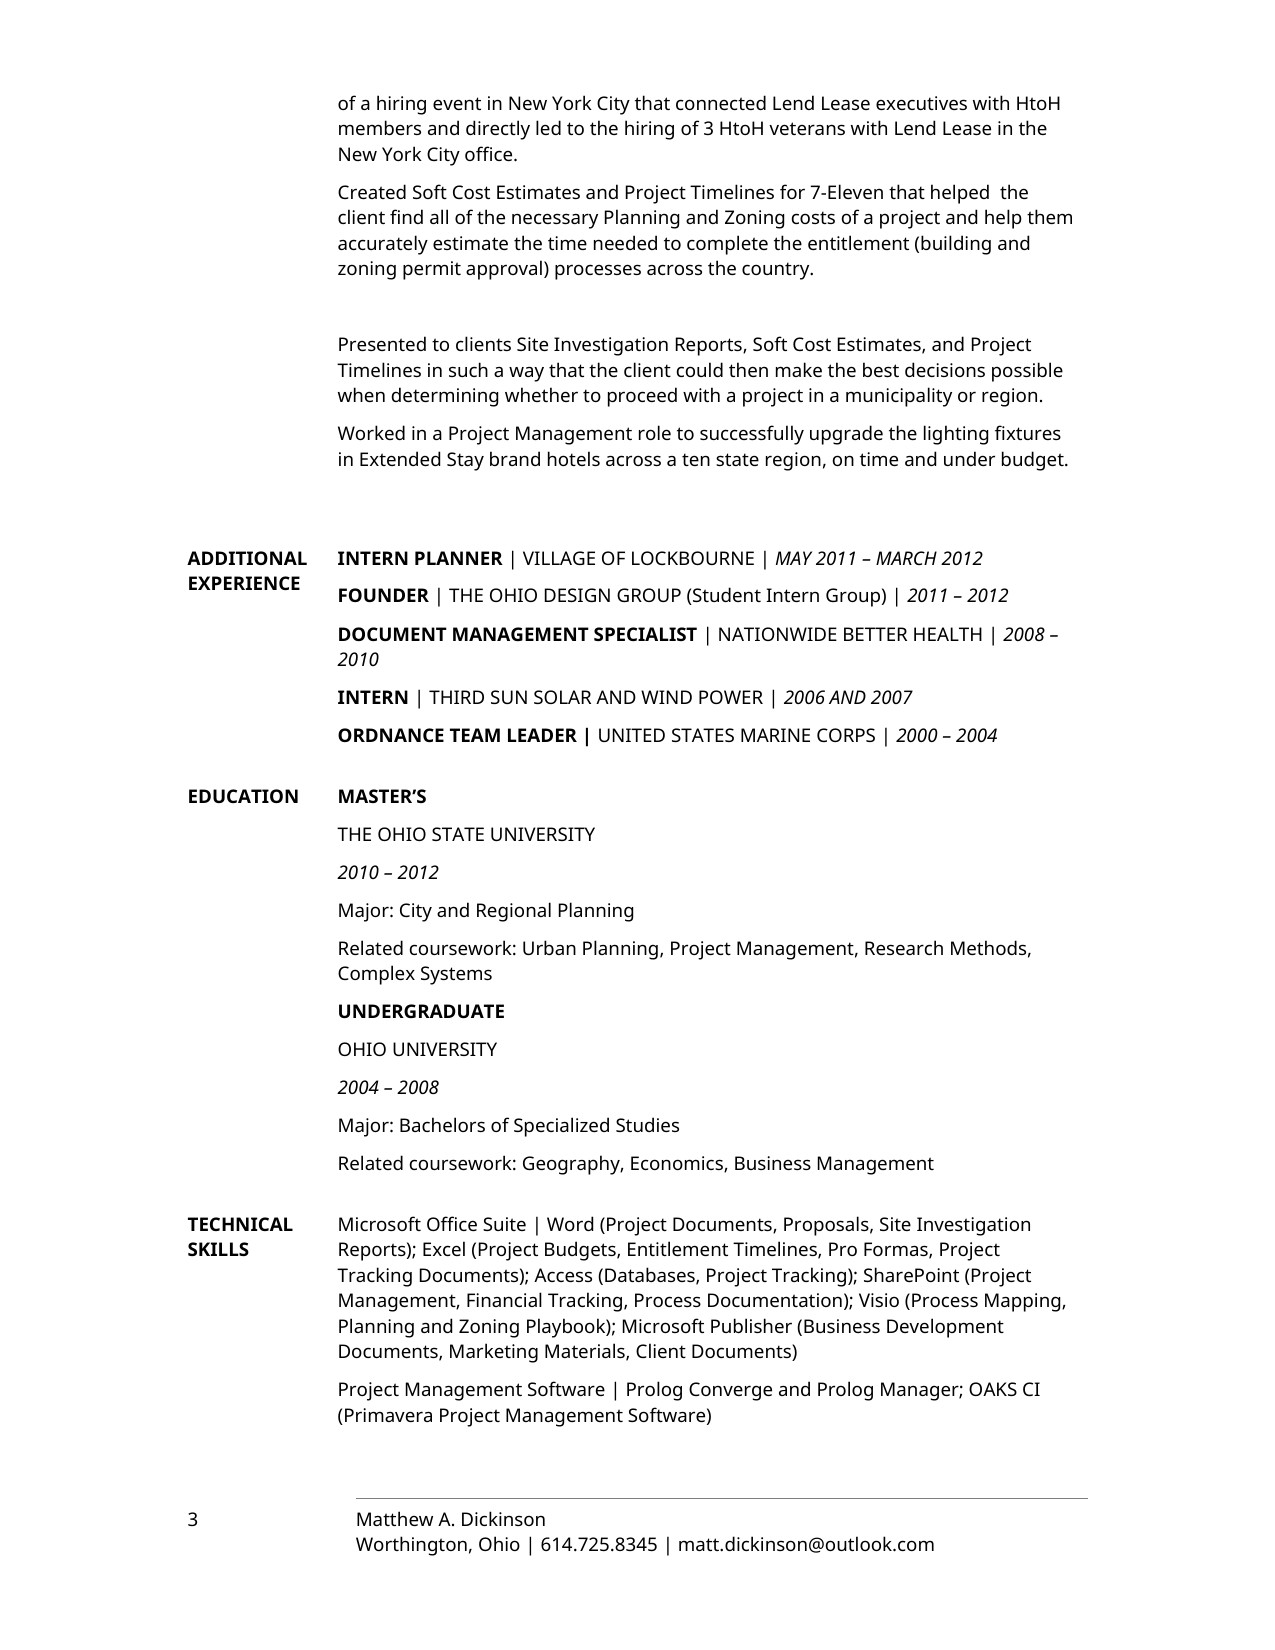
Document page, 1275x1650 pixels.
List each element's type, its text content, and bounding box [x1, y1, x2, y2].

table_cell TECHNICAL SKILLS [188, 1196, 337, 1448]
table_cell INTERN PLANNER | VILLAGE OF LOCKBOURNE | MAY 2011 – MARCH 2012 FOUNDER | THE OHIO DESIGN GROUP (Student Intern Group) | 2011 – 2012 DOCUMENT MANAGEMENT SPECIALIST | NATIONWIDE BETTER HEALTH | 2008 – 2010 INTERN | THIRD SUN SOLAR AND WIND POWER | 2006 AND 2007 ORDNANCE TEAM LEADER | UNITED STATES MARINE CORPS | 2000 – 2004 [338, 530, 1087, 768]
table_cell EDUCATION [188, 768, 337, 1196]
table_cell [188, 75, 337, 530]
table_cell ADDITIONAL EXPERIENCE [188, 530, 337, 768]
table_cell of a hiring event in New York City that connected Lend Lease executives with HtoH members and directly led to the hiring of 3 HtoH veterans with Lend Lease in the New York City office. Created Soft Cost Estimates and Project Timelines for 7-Eleven that helped the client find all of the necessary Planning and Zoning costs of a project and help them accurately estimate the time needed to complete the entitlement (building and zoning permit approval) processes across the country. Presented to clients Site Investigation Reports, Soft Cost Estimates, and Project Timelines in such a way that the client could then make the best decisions possible when determining whether to proceed with a project in a municipality or region. Worked in a Project Management role to successfully upgrade the lighting fixtures in Extended Stay brand hotels across a ten state region, on time and under budget. [338, 75, 1087, 530]
table_cell MASTER’S THE OHIO STATE UNIVERSITY 2010 – 2012 Major: City and Regional Planning Related coursework: Urban Planning, Project Management, Research Methods, Complex Systems UNDERGRADUATE OHIO UNIVERSITY 2004 – 2008 Major: Bachelors of Specialized Studies Related coursework: Geography, Economics, Business Management [338, 768, 1087, 1196]
table_cell Microsoft Office Suite | Word (Project Documents, Proposals, Site Investigation Reports); Excel (Project Budgets, Entitlement Timelines, Pro Formas, Project Tracking Documents); Access (Databases, Project Tracking); SharePoint (Project Management, Financial Tracking, Process Documentation); Visio (Process Mapping, Planning and Zoning Playbook); Microsoft Publisher (Business Development Documents, Marketing Materials, Client Documents) Project Management Software | Prolog Converge and Prolog Manager; OAKS CI (Primavera Project Management Software) [338, 1196, 1087, 1448]
